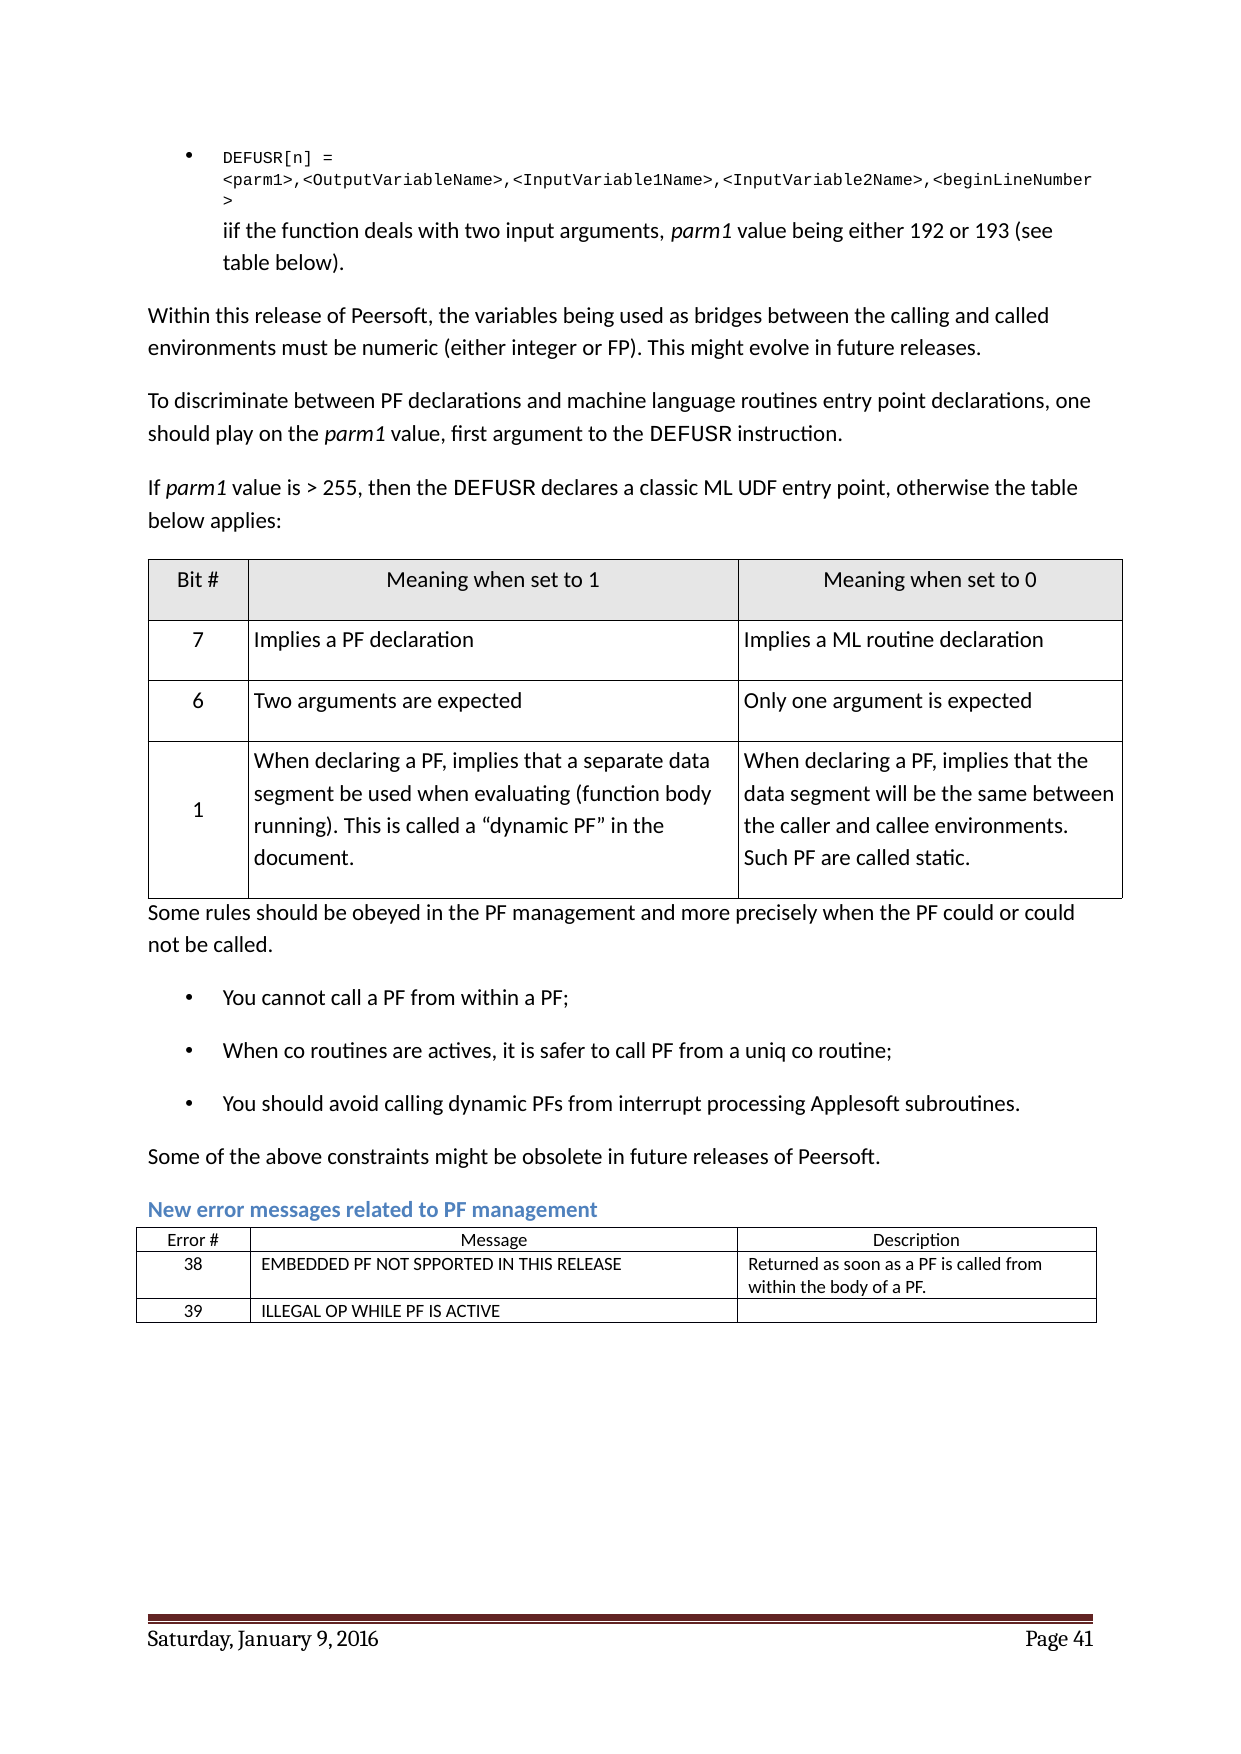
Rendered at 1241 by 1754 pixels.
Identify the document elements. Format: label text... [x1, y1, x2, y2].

list When co routines are actives, it is safer to call PF from a uniq co routine; [185, 1036, 1093, 1064]
table_cell 39 [137, 1299, 250, 1322]
list You cannot call a PF from within a PF; [185, 983, 1093, 1011]
table_cell When declaring a PF, implies that the data segment will be the same between the caller and callee environments. Such PF are called static. [739, 742, 1122, 898]
subtitle New error messages related to PF management [148, 1195, 1093, 1223]
table_header Message [251, 1228, 737, 1251]
table_cell Implies a PF declaration [249, 621, 738, 680]
table_header Bit # [149, 560, 248, 620]
table_cell EMBEDDED PF NOT SPPORTED IN THIS RELEASE [251, 1252, 737, 1298]
table_cell Two arguments are expected [249, 681, 738, 741]
table_cell Returned as soon as a PF is called from within the body of a PF. [738, 1252, 1096, 1298]
table_header Error # [137, 1228, 250, 1251]
table_cell When declaring a PF, implies that a separate data segment be used when evaluating (function body running). This is called a “dynamic PF” in the document. [249, 742, 738, 898]
table_cell 7 [149, 621, 248, 680]
list DEFUSR[n] = <parm1>,<OutputVariableName>,<InputVariable1Name>,<InputVariable2Name>,<beginLineNumber> iif the function deals with two input arguments, parm1 value being either 192 or 193 (see table below). [185, 148, 1093, 276]
list You should avoid calling dynamic PFs from interrupt processing Applesoft subroutines. [185, 1089, 1093, 1117]
text If parm1 value is > 255, then the DEFUSR declares a classic ML UDF entry point, otherwise the table below applies: [148, 473, 1093, 534]
table_cell 1 [149, 742, 248, 898]
table_cell Only one argument is expected [739, 681, 1122, 741]
text Some of the above constraints might be obsolete in future releases of Peersoft. [148, 1142, 1093, 1170]
table_cell [738, 1299, 1096, 1322]
text Within this release of Peersoft, the variables being used as bridges between the calling and called environments must be numeric (either integer or FP). This might evolve in future releases. [148, 301, 1093, 361]
table_header Meaning when set to 1 [249, 560, 738, 620]
table_cell 38 [137, 1252, 250, 1298]
text To discriminate between PF declarations and machine language routines entry point declarations, one should play on the parm1 value, first argument to the DEFUSR instruction. [148, 386, 1093, 448]
table_cell ILLEGAL OP WHILE PF IS ACTIVE [251, 1299, 737, 1322]
table_header Description [738, 1228, 1096, 1251]
text Some rules should be obeyed in the PF management and more precisely when the PF could or could not be called. [148, 899, 1093, 958]
table_cell Implies a ML routine declaration [739, 621, 1122, 680]
table_header Meaning when set to 0 [739, 560, 1122, 620]
table_cell 6 [149, 681, 248, 741]
